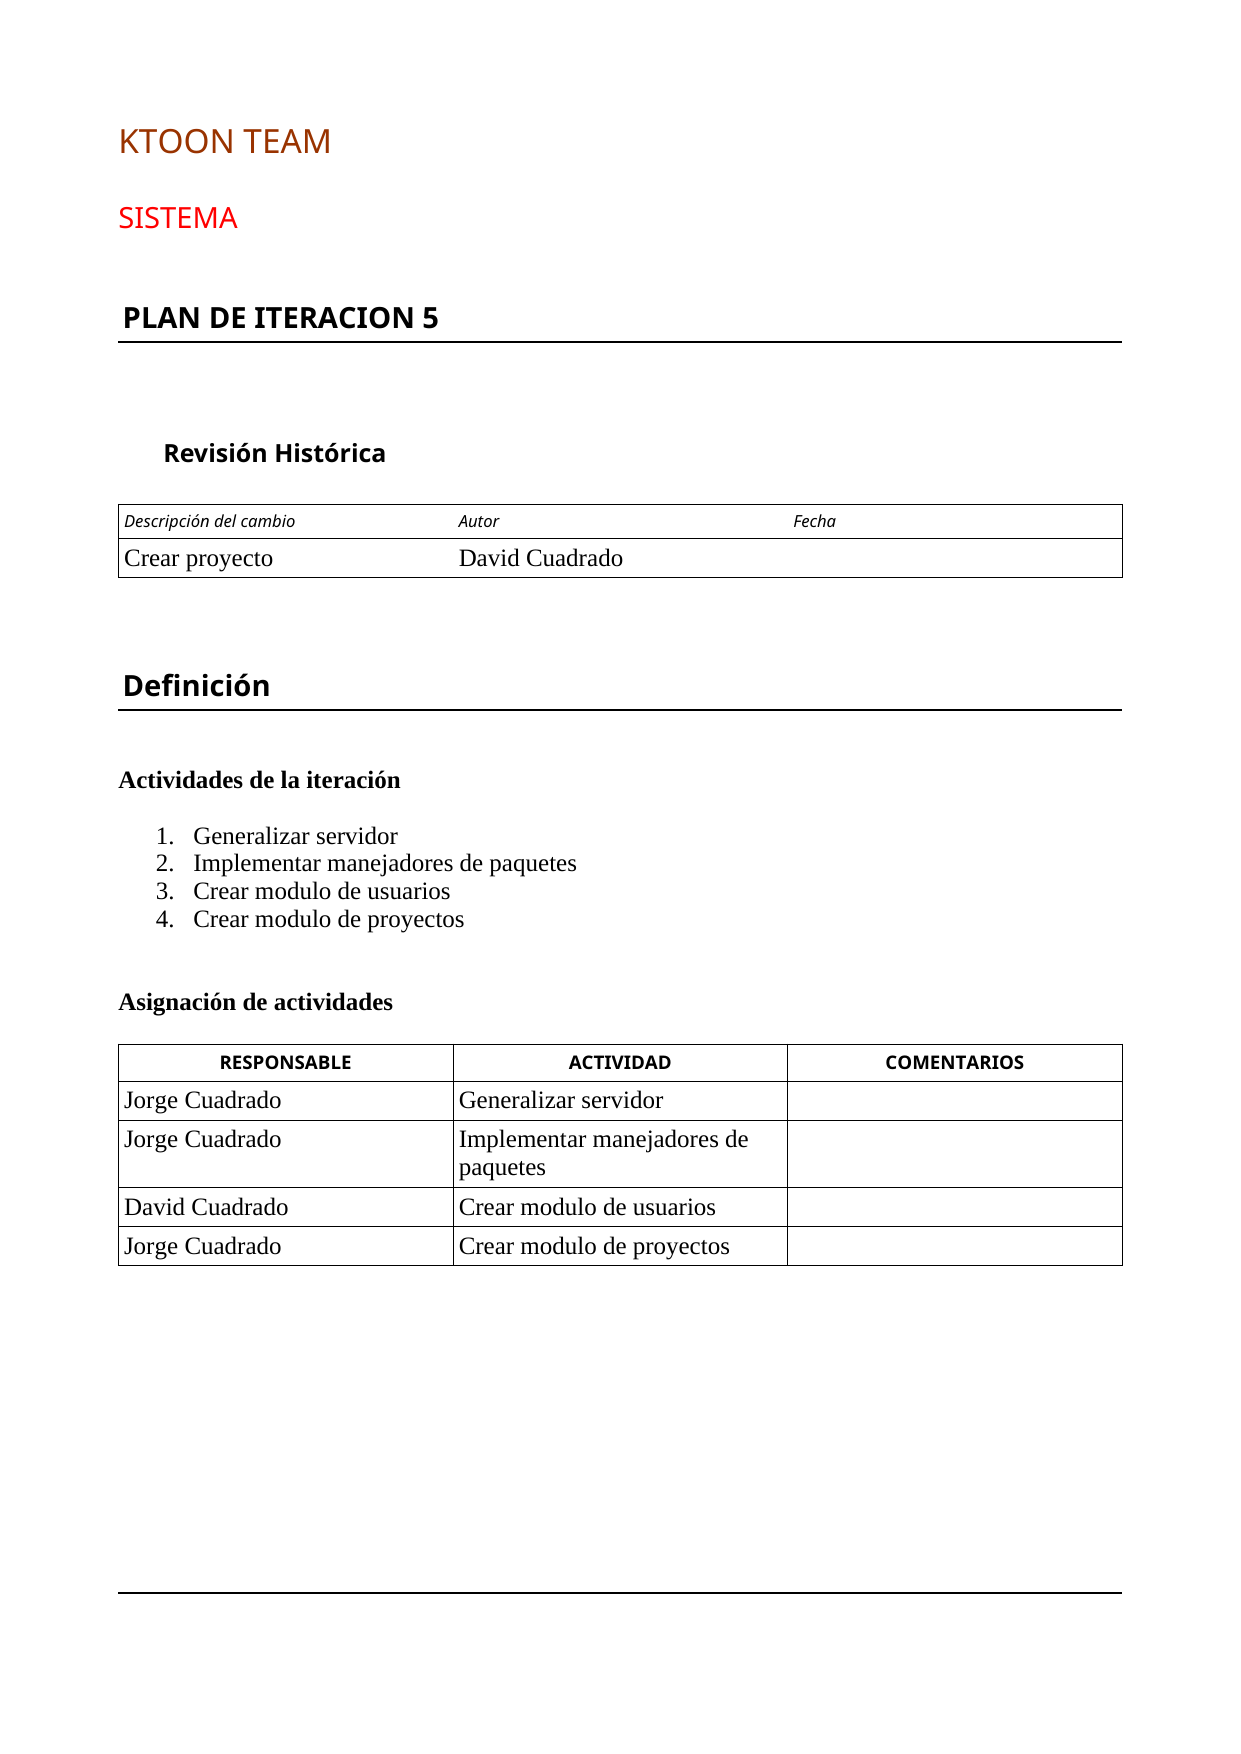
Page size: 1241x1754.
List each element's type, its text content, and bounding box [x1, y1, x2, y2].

text SISTEMA [118, 198, 1122, 237]
table_header Autor [453, 505, 787, 538]
table_cell [788, 1121, 1122, 1187]
table_cell David Cuadrado [453, 539, 787, 577]
table_cell Jorge Cuadrado [119, 1082, 453, 1120]
text Actividades de la iteración [118, 766, 1122, 794]
list Implementar manejadores de paquetes [156, 849, 1122, 877]
table_cell Implementar manejadores de paquetes [454, 1121, 787, 1187]
text Asignación de actividades [118, 988, 1122, 1016]
table_cell Crear modulo de usuarios [454, 1188, 787, 1226]
subtitle Revisión Histórica [118, 436, 1122, 470]
table_cell [788, 1082, 1122, 1120]
table_header Fecha [787, 505, 1122, 538]
list Crear modulo de proyectos [156, 905, 1122, 933]
table_cell Jorge Cuadrado [119, 1121, 453, 1187]
table_header ACTIVIDAD [454, 1045, 787, 1081]
table_cell [788, 1227, 1122, 1265]
text Definición [118, 660, 1122, 709]
table_cell Generalizar servidor [454, 1082, 787, 1120]
table_cell [788, 1188, 1122, 1226]
list Crear modulo de usuarios [156, 877, 1122, 905]
list Generalizar servidor [156, 822, 1122, 849]
table_cell Crear modulo de proyectos [454, 1227, 787, 1265]
text PLAN DE ITERACION 5 [118, 293, 1122, 341]
table_cell David Cuadrado [119, 1188, 453, 1226]
text KTOON TEAM [118, 118, 1122, 163]
table_header Descripción del cambio [119, 505, 453, 538]
table_header RESPONSABLE [119, 1045, 453, 1081]
table_cell [787, 539, 1122, 577]
table_cell Jorge Cuadrado [119, 1227, 453, 1265]
table_header COMENTARIOS [788, 1045, 1122, 1081]
table_cell Crear proyecto [119, 539, 453, 577]
